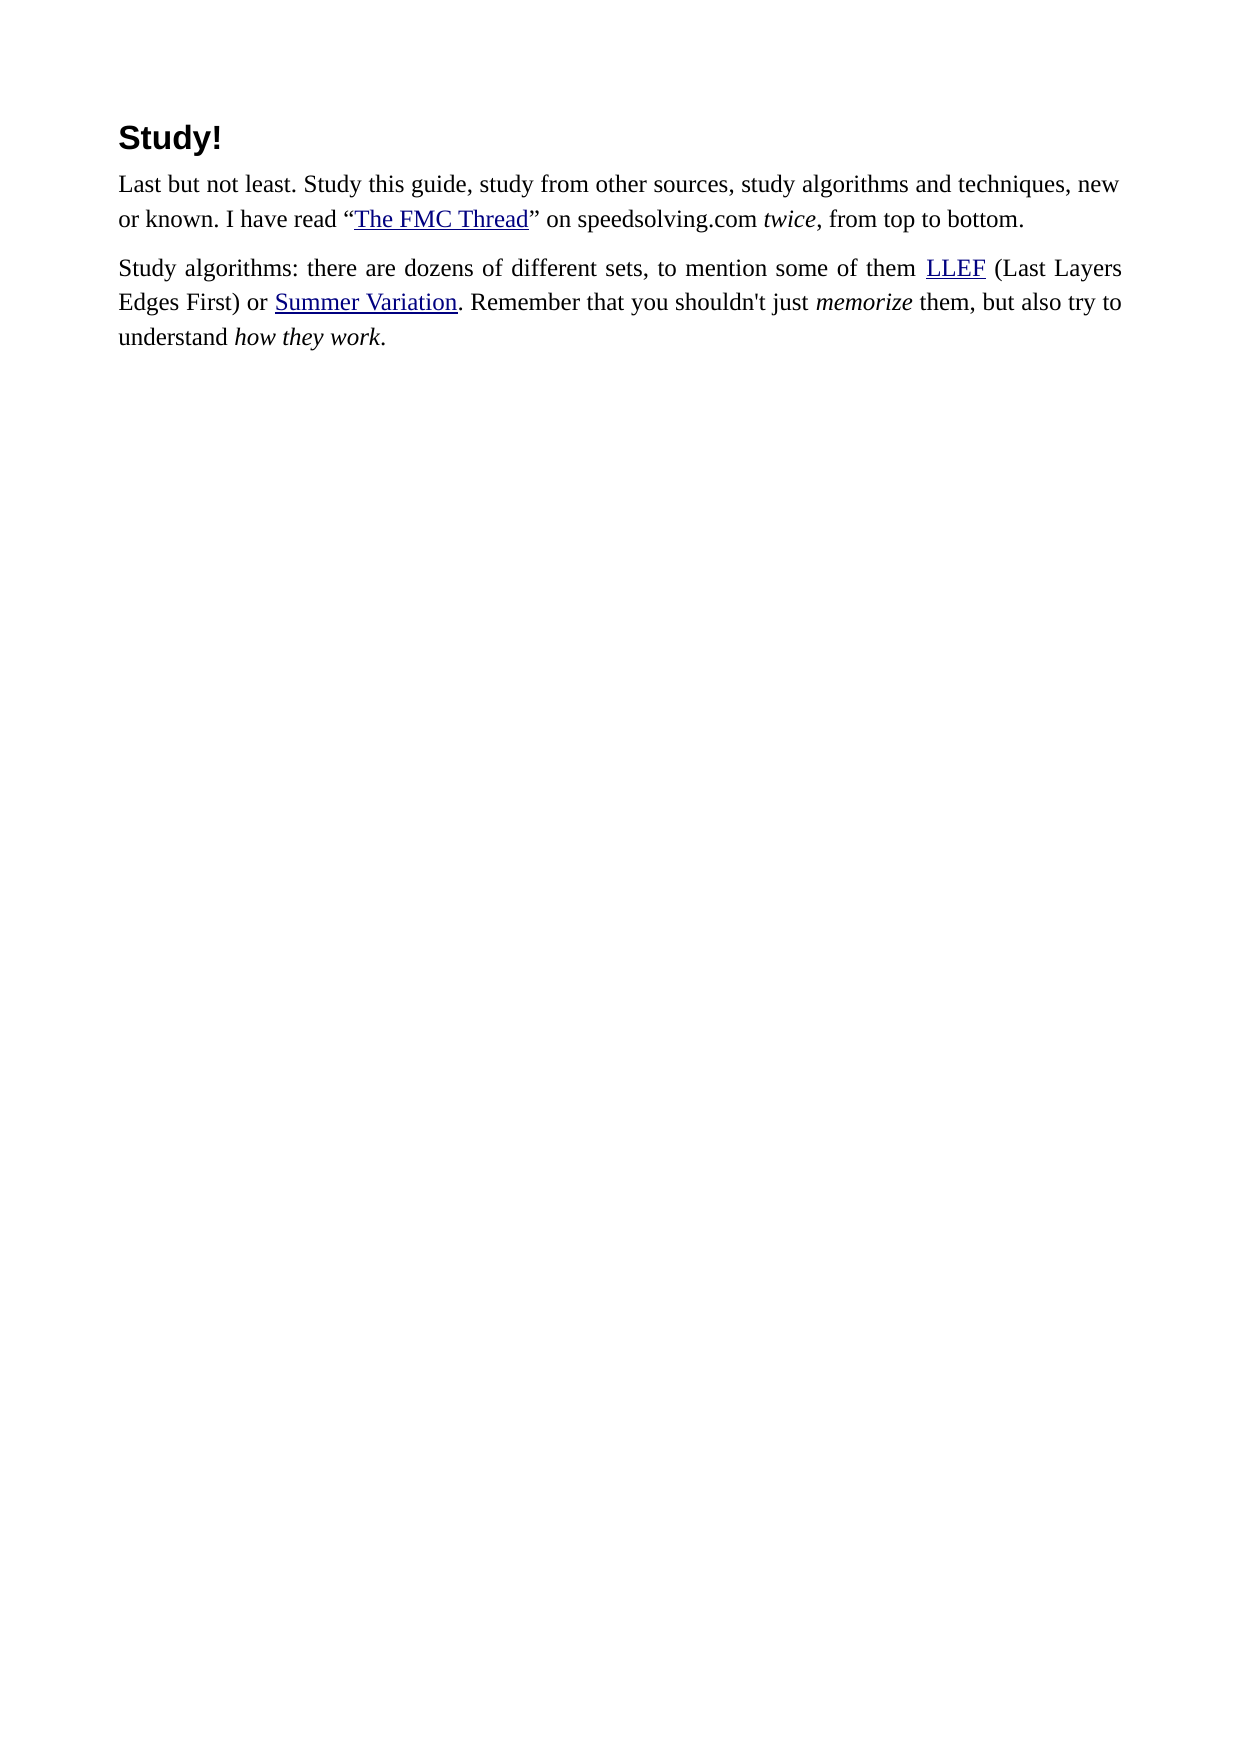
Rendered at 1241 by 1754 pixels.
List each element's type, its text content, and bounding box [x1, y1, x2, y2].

text Study algorithms: there are dozens of different sets, to mention some of them LLEF (Last Layers Edges First) or Summer Variation. Remember that you shouldn't just memorize them, but also try to understand how they work. [118, 253, 1122, 351]
text Last but not least. Study this guide, study from other sources, study algorithms and techniques, new or known. I have read “The FMC Thread” on speedsolving.com twice, from top to bottom. [118, 169, 1122, 232]
subtitle Study! [118, 118, 1122, 157]
